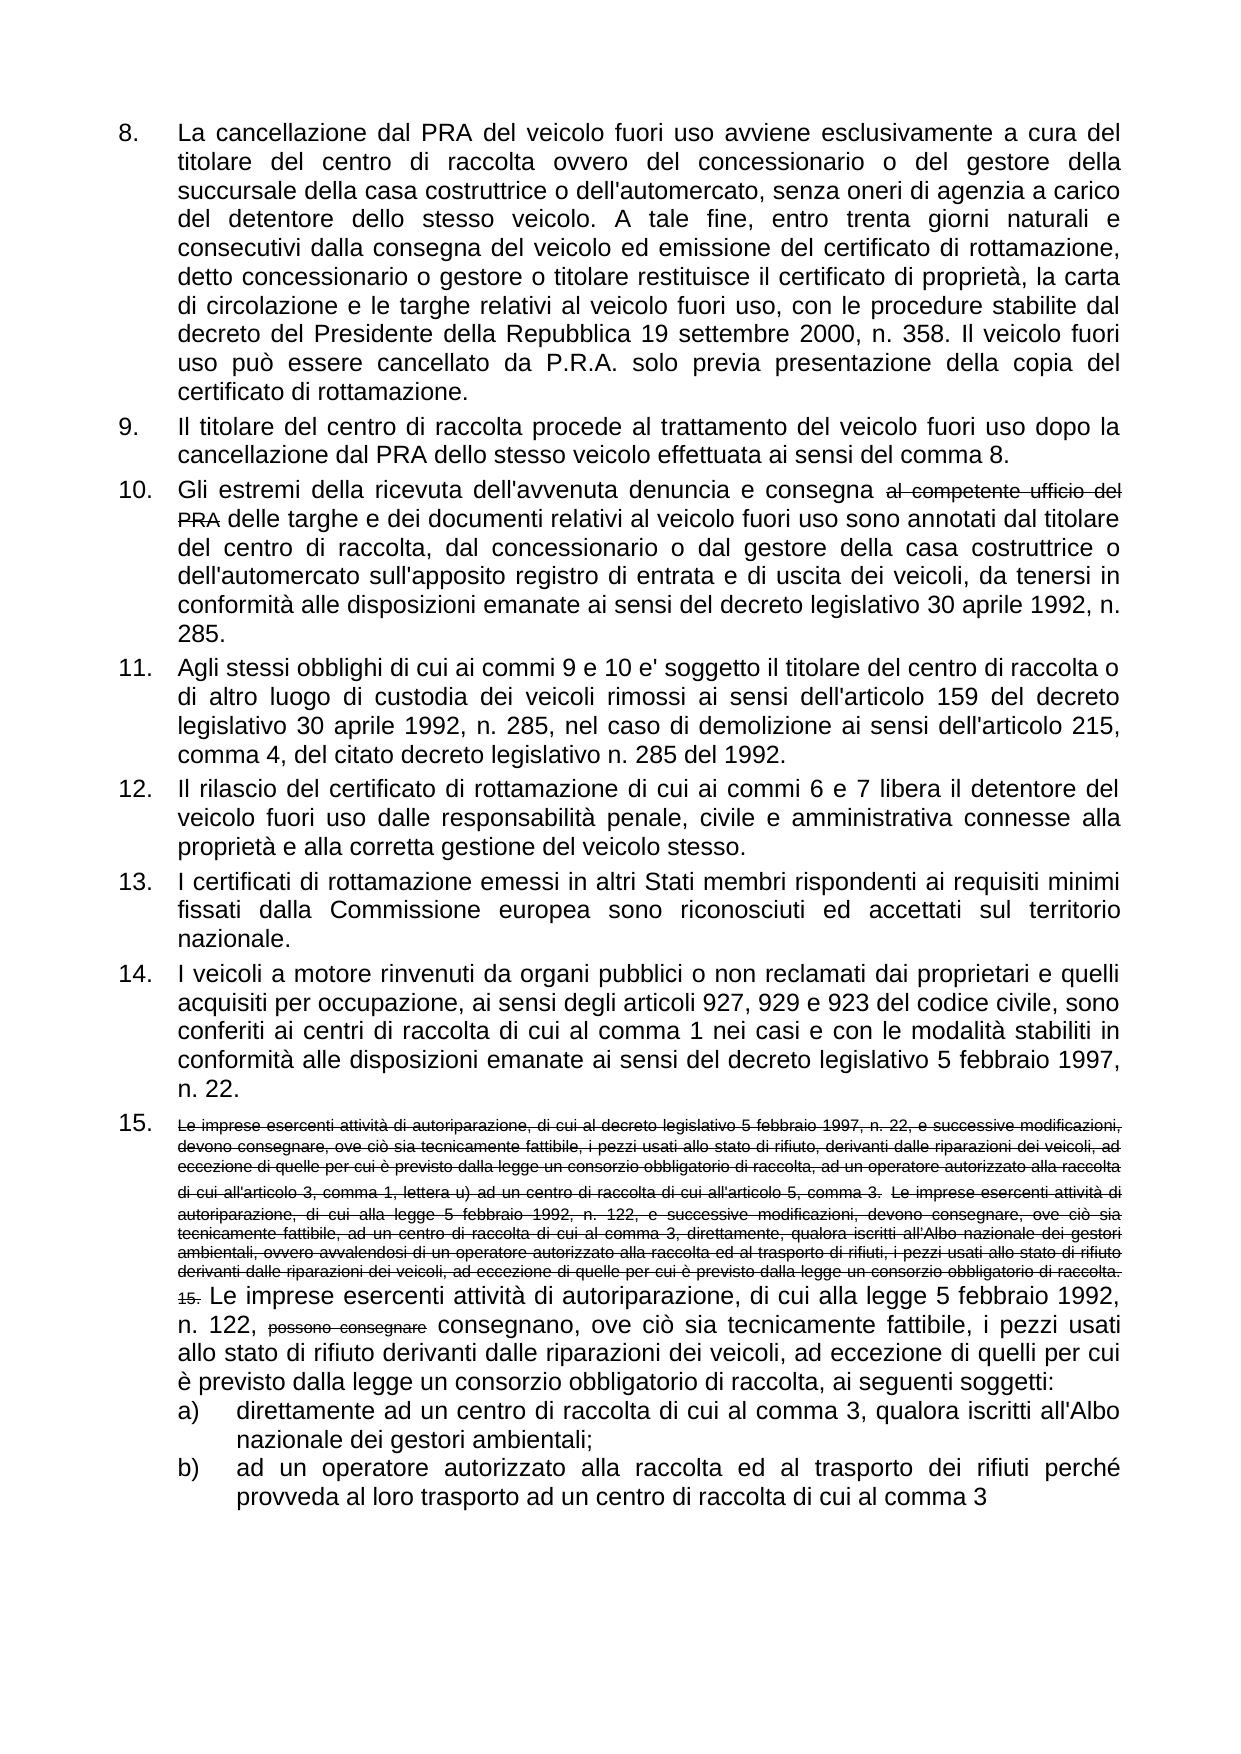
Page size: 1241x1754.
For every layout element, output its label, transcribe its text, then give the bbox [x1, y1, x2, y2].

text 14. I veicoli a motore rinvenuti da organi pubblici o non reclamati dai proprietari e quelli acquisiti per occupazione, ai sensi degli articoli 927, 929 e 923 del codice civile, sono conferiti ai centri di raccolta di cui al comma 1 nei casi e con le modalità stabiliti in conformità alle disposizioni emanate ai sensi del decreto legislativo 5 febbraio 1997, n. 22. [118, 959, 1122, 1102]
text 10. Gli estremi della ricevuta dell'avvenuta denuncia e consegna al competente ufficio del PRA delle targhe e dei documenti relativi al veicolo fuori uso sono annotati dal titolare del centro di raccolta, dal concessionario o dal gestore della casa costruttrice o dell'automercato sull'apposito registro di entrata e di uscita dei veicoli, da tenersi in conformità alle disposizioni emanate ai sensi del decreto legislativo 30 aprile 1992, n. 285. [118, 475, 1122, 647]
text 8. La cancellazione dal PRA del veicolo fuori uso avviene esclusivamente a cura del titolare del centro di raccolta ovvero del concessionario o del gestore della succursale della casa costruttrice o dell'automercato, senza oneri di agenzia a carico del detentore dello stesso veicolo. A tale fine, entro trenta giorni naturali e consecutivi dalla consegna del veicolo ed emissione del certificato di rottamazione, detto concessionario o gestore o titolare restituisce il certificato di proprietà, la carta di circolazione e le targhe relativi al veicolo fuori uso, con le procedure stabilite dal decreto del Presidente della Repubblica 19 settembre 2000, n. 358. Il veicolo fuori uso può essere cancellato da P.R.A. solo previa presentazione della copia del certificato di rottamazione. [118, 118, 1122, 406]
text b) ad un operatore autorizzato alla raccolta ed al trasporto dei rifiuti perché provveda al loro trasporto ad un centro di raccolta di cui al comma 3 [177, 1453, 1122, 1511]
text a) direttamente ad un centro di raccolta di cui al comma 3, qualora iscritti all'Albo nazionale dei gestori ambientali; [177, 1396, 1122, 1453]
text 11. Agli stessi obblighi di cui ai commi 9 e 10 e' soggetto il titolare del centro di raccolta o di altro luogo di custodia dei veicoli rimossi ai sensi dell'articolo 159 del decreto legislativo 30 aprile 1992, n. 285, nel caso di demolizione ai sensi dell'articolo 215, comma 4, del citato decreto legislativo n. 285 del 1992. [118, 653, 1122, 768]
text 13. I certificati di rottamazione emessi in altri Stati membri rispondenti ai requisiti minimi fissati dalla Commissione europea sono riconosciuti ed accettati sul territorio nazionale. [118, 867, 1122, 953]
text 9. Il titolare del centro di raccolta procede al trattamento del veicolo fuori uso dopo la cancellazione dal PRA dello stesso veicolo effettuata ai sensi del comma 8. [118, 412, 1122, 469]
text 15. Le imprese esercenti attività di autoriparazione, di cui al decreto legislativo 5 febbraio 1997, n. 22, e successive modificazioni, devono consegnare, ove ciò sia tecnicamente fattibile, i pezzi usati allo stato di rifiuto, derivanti dalle riparazioni dei veicoli, ad eccezione di quelle per cui è previsto dalla legge un consorzio obbligatorio di raccolta, ad un operatore autorizzato alla raccolta di cui all'articolo 3, comma 1, lettera u) ad un centro di raccolta di cui all'articolo 5, comma 3. Le imprese esercenti attività di autoriparazione, di cui alla legge 5 febbraio 1992, n. 122, e successive modificazioni, devono consegnare, ove ciò sia tecnicamente fattibile, ad un centro di raccolta di cui al comma 3, direttamente, qualora iscritti all’Albo nazionale dei gestori ambientali, ovvero avvalendosi di un operatore autorizzato alla raccolta ed al trasporto di rifiuti, i pezzi usati allo stato di rifiuto derivanti dalle riparazioni dei veicoli, ad eccezione di quelle per cui è previsto dalla legge un consorzio obbligatorio di raccolta. 15. Le imprese esercenti attività di autoriparazione, di cui alla legge 5 febbraio 1992, n. 122, possono consegnare consegnano, ove ciò sia tecnicamente fattibile, i pezzi usati allo stato di rifiuto derivanti dalle riparazioni dei veicoli, ad eccezione di quelli per cui è previsto dalla legge un consorzio obbligatorio di raccolta, ai seguenti soggetti: [118, 1108, 1122, 1396]
text 12. Il rilascio del certificato di rottamazione di cui ai commi 6 e 7 libera il detentore del veicolo fuori uso dalle responsabilità penale, civile e amministrativa connesse alla proprietà e alla corretta gestione del veicolo stesso. [118, 774, 1122, 861]
